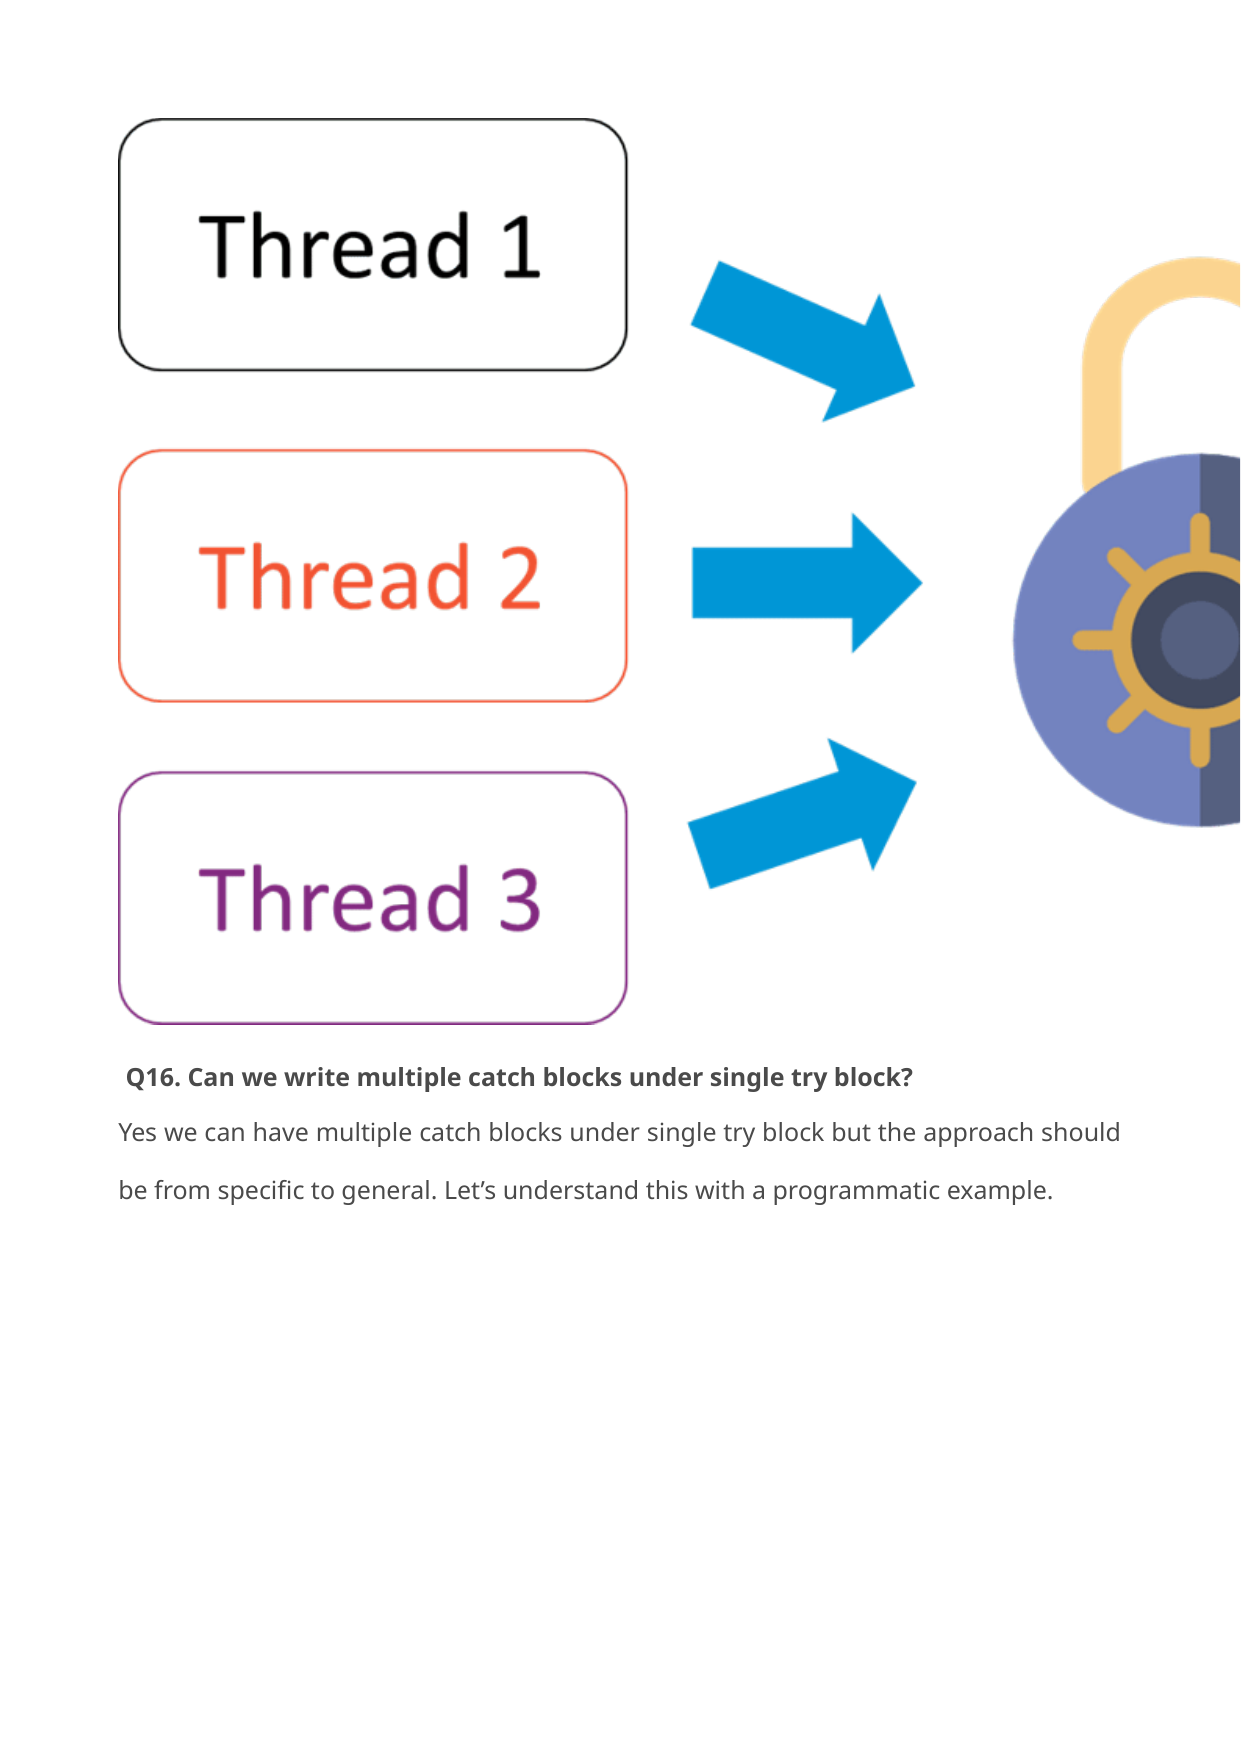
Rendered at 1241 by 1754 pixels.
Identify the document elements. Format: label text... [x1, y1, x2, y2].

subtitle Q16. Can we write multiple catch blocks under single try block? [118, 1059, 1122, 1094]
text Yes we can have multiple catch blocks under single try block but the approach should be from specific to general. Let’s understand this with a programmatic example. [118, 1115, 1122, 1207]
picture [118, 118, 1241, 1025]
